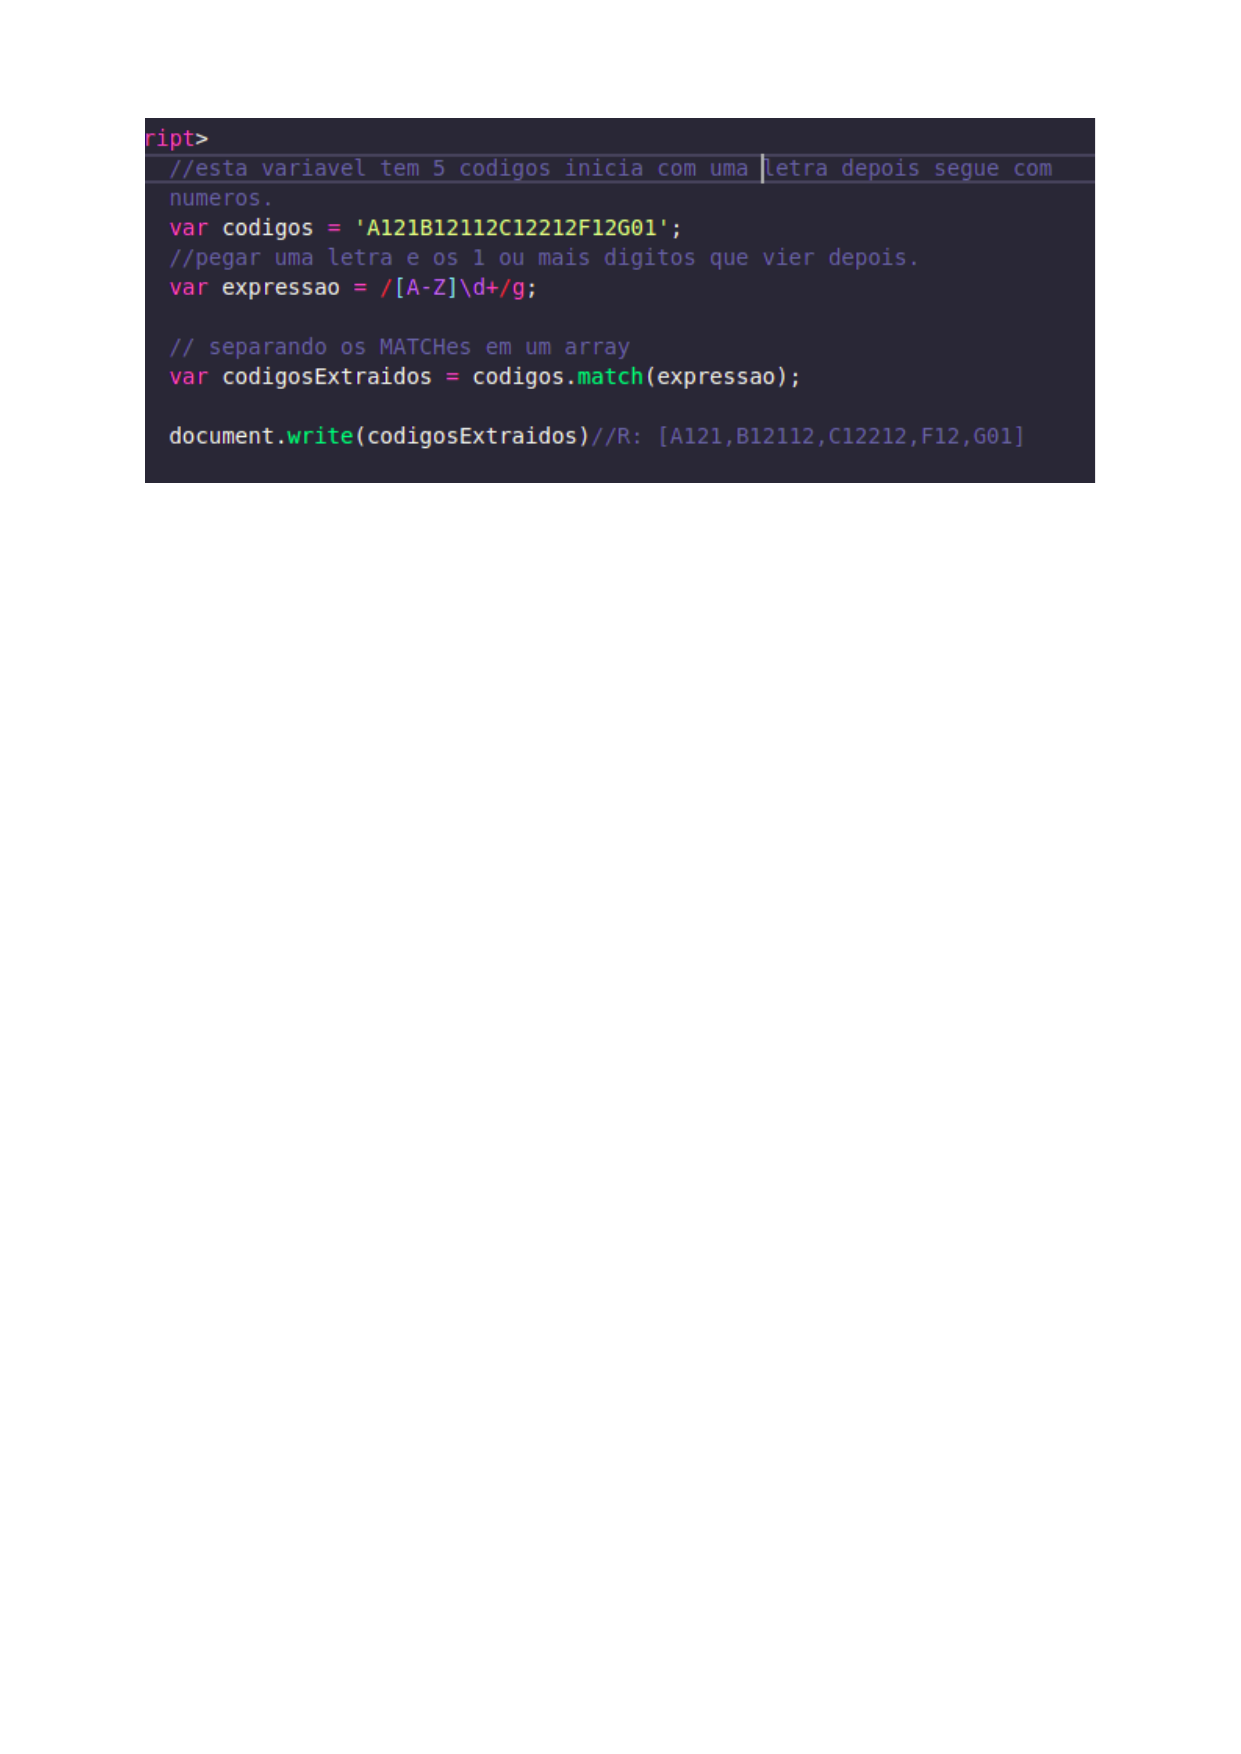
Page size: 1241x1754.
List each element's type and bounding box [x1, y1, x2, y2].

picture [145, 118, 1096, 483]
